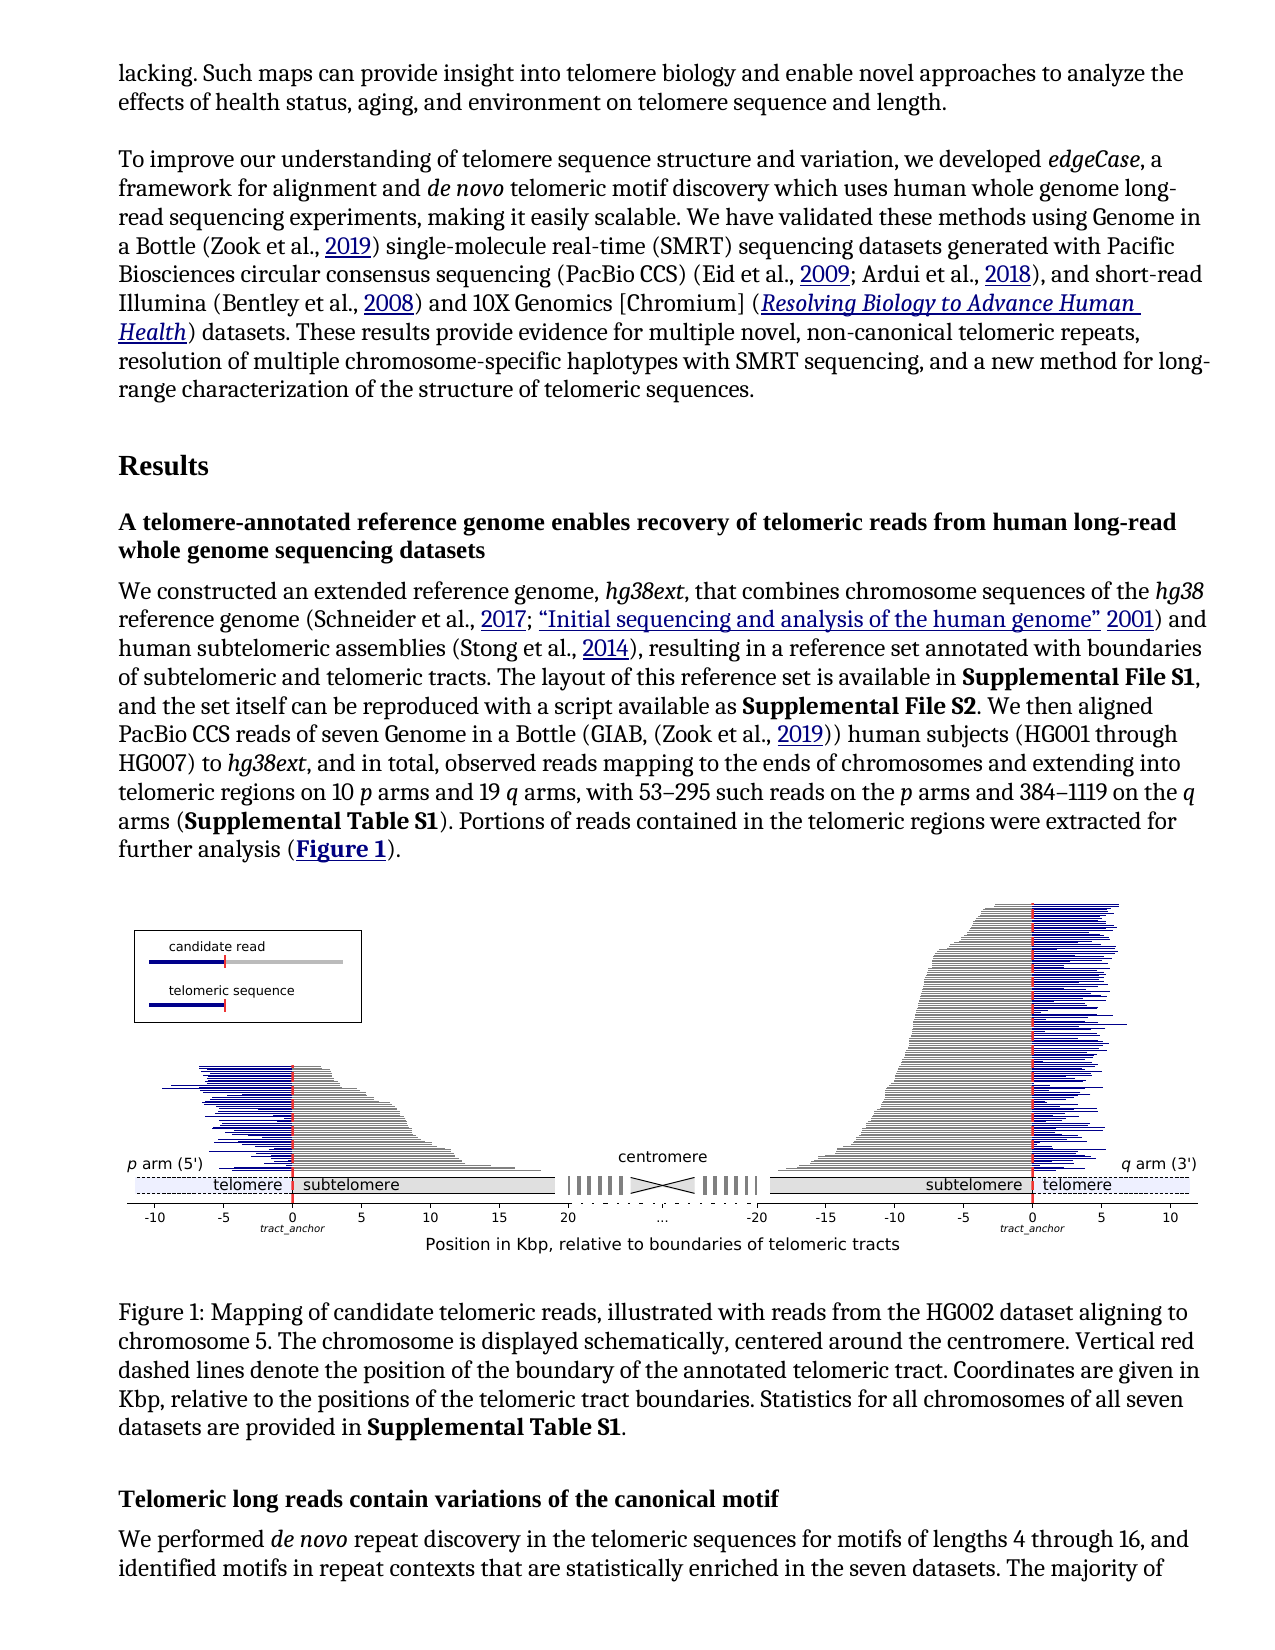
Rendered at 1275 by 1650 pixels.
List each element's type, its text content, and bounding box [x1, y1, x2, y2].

text lacking. Such maps can provide insight into telomere biology and enable novel approaches to analyze the effects of health status, aging, and environment on telomere sequence and length. To improve our understanding of telomere sequence structure and variation, we developed edgeCase, a framework for alignment and de novo telomeric motif discovery which uses human whole genome long-read sequencing experiments, making it easily scalable. We have validated these methods using Genome in a Bottle (Zook et al., 2019) single-molecule real-time (SMRT) sequencing datasets generated with Pacific Biosciences circular consensus sequencing (PacBio CCS) (Eid et al., 2009; Ardui et al., 2018), and short-read Illumina (Bentley et al., 2008) and 10X Genomics [Chromium] (Resolving Biology to Advance Human Health) datasets. These results provide evidence for multiple novel, non-canonical telomeric repeats, resolution of multiple chromosome-specific haplotypes with SMRT sequencing, and a new method for long-range characterization of the structure of telomeric sequences. [118, 59, 1216, 404]
subtitle A telomere-annotated reference genome enables recovery of telomeric reads from human long-read whole genome sequencing datasets [118, 507, 1216, 564]
text We performed de novo repeat discovery in the telomeric sequences for motifs of lengths 4 through 16, and identified motifs in repeat contexts that are statistically enriched in the seven datasets. The majority of [118, 1525, 1216, 1583]
text Figure 1: Mapping of candidate telomeric reads, illustrated with reads from the HG002 dataset aligning to chromosome 5. The chromosome is displayed schematically, centered around the centromere. Vertical red dashed lines denote the position of the boundary of the annotated telomeric tract. Coordinates are given in Kbp, relative to the positions of the telomeric tract boundaries. Statistics for all chromosomes of all seven datasets are provided in Supplemental Table S1. [118, 1298, 1216, 1442]
subtitle Telomeric long reads contain variations of the canonical motif [118, 1484, 1216, 1513]
subtitle Results [118, 448, 1216, 482]
text We constructed an extended reference genome, hg38ext, that combines chromosome sequences of the hg38 reference genome (Schneider et al., 2017; “Initial sequencing and analysis of the human genome” 2001) and human subtelomeric assemblies (Stong et al., 2014), resulting in a reference set annotated with boundaries of subtelomeric and telomeric tracts. The layout of this reference set is available in Supplemental File S1, and the set itself can be reproduced with a script available as Supplemental File S2. We then aligned PacBio CCS reads of seven Genome in a Bottle (GIAB, (Zook et al., 2019)) human subjects (HG001 through HG007) to hg38ext, and in total, observed reads mapping to the ends of chromosomes and extending into telomeric regions on 10 p arms and 19 q arms, with 53–295 such reads on the p arms and 384–1119 on the q arms (Supplemental Table S1). Portions of reads contained in the telomeric regions were extracted for further analysis (Figure 1). [118, 577, 1216, 864]
